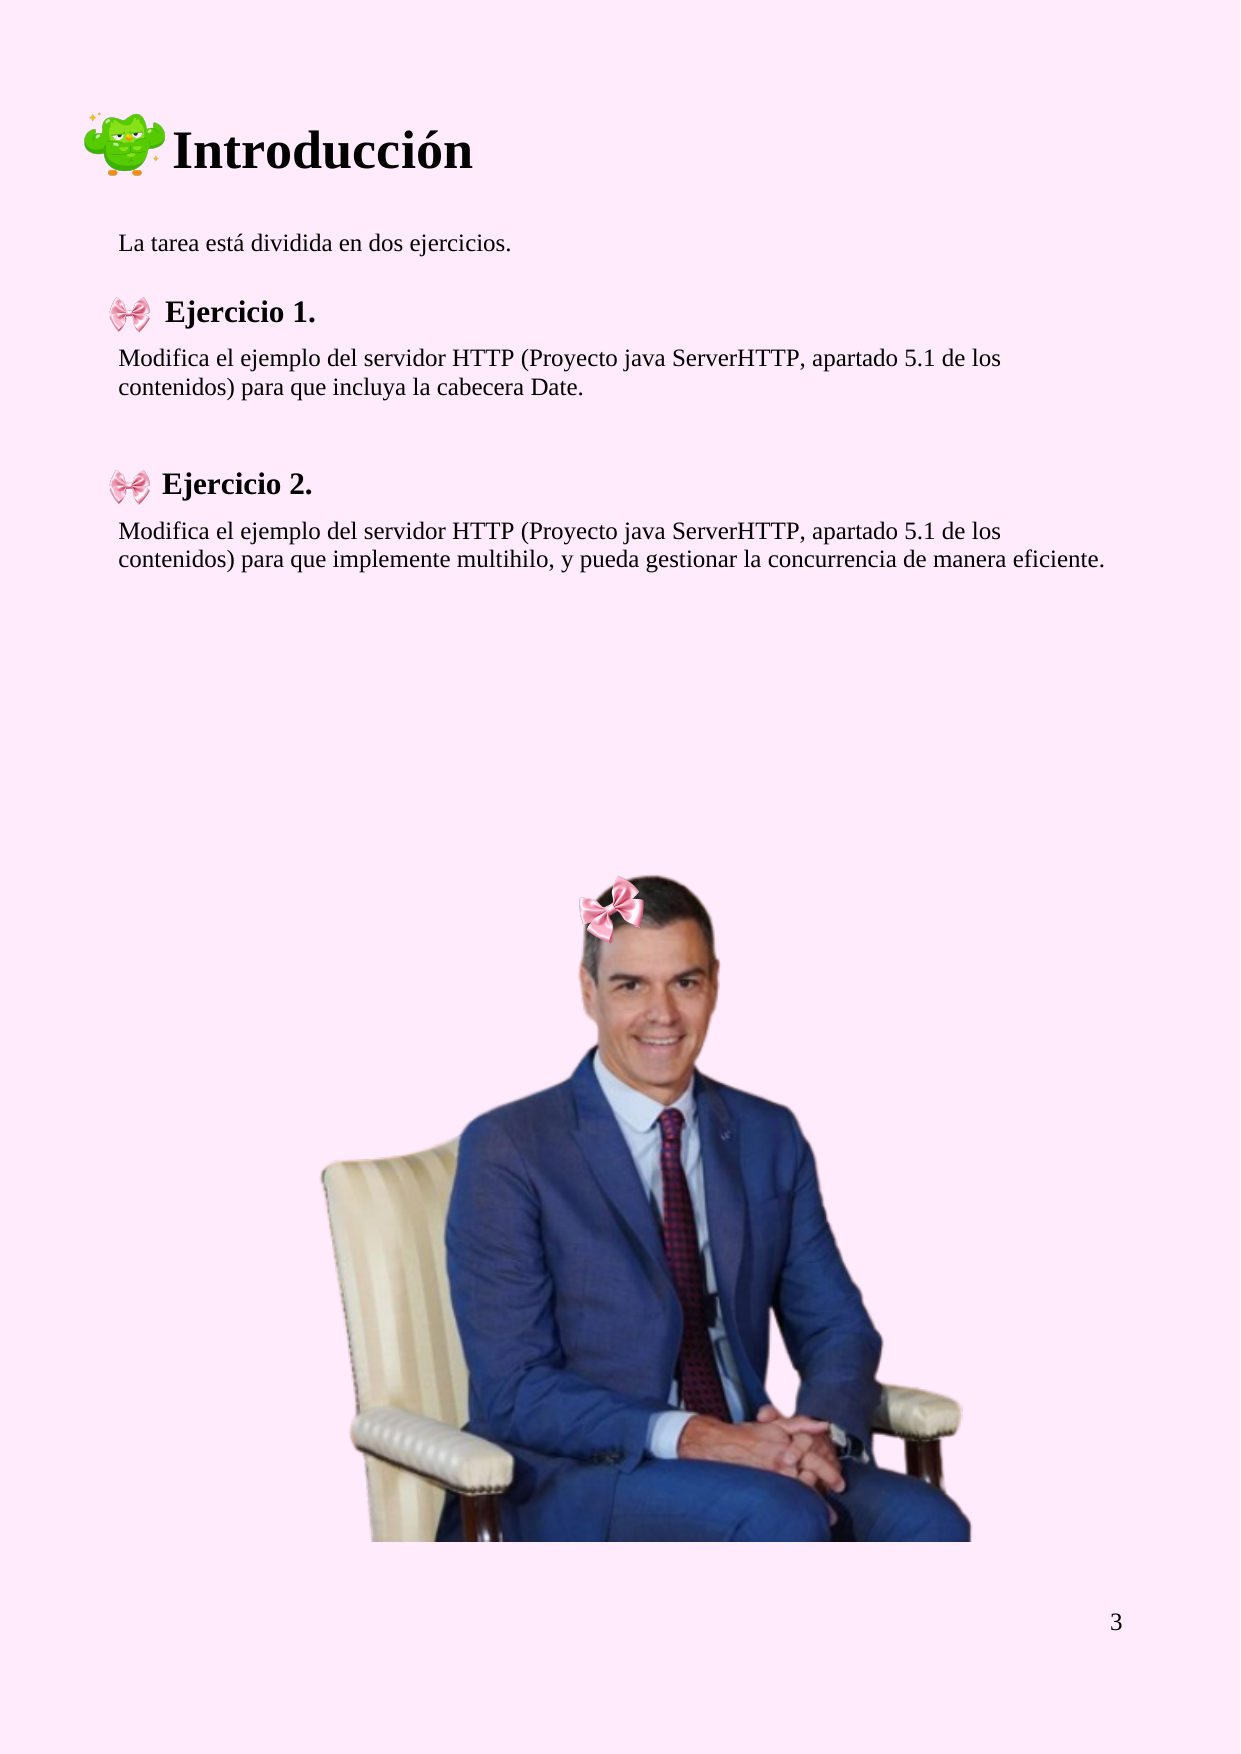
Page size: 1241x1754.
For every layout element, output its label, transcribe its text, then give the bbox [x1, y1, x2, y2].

text Modifica el ejemplo del servidor HTTP (Proyecto java ServerHTTP, apartado 5.1 de los contenidos) para que implemente multihilo, y pueda gestionar la concurrencia de manera eficiente. [118, 516, 1122, 573]
text Introducción [171, 118, 1122, 180]
text Modifica el ejemplo del servidor HTTP (Proyecto java ServerHTTP, apartado 5.1 de los contenidos) para que incluya la cabecera Date. [118, 343, 1122, 401]
text Ejercicio 2. [154, 466, 1122, 501]
text La tarea está dividida en dos ejercicios. [118, 228, 1122, 257]
picture [105, 464, 154, 513]
picture [78, 97, 171, 190]
text Ejercicio 1. [154, 293, 1122, 329]
picture [105, 292, 154, 341]
picture [80, 817, 1170, 1542]
